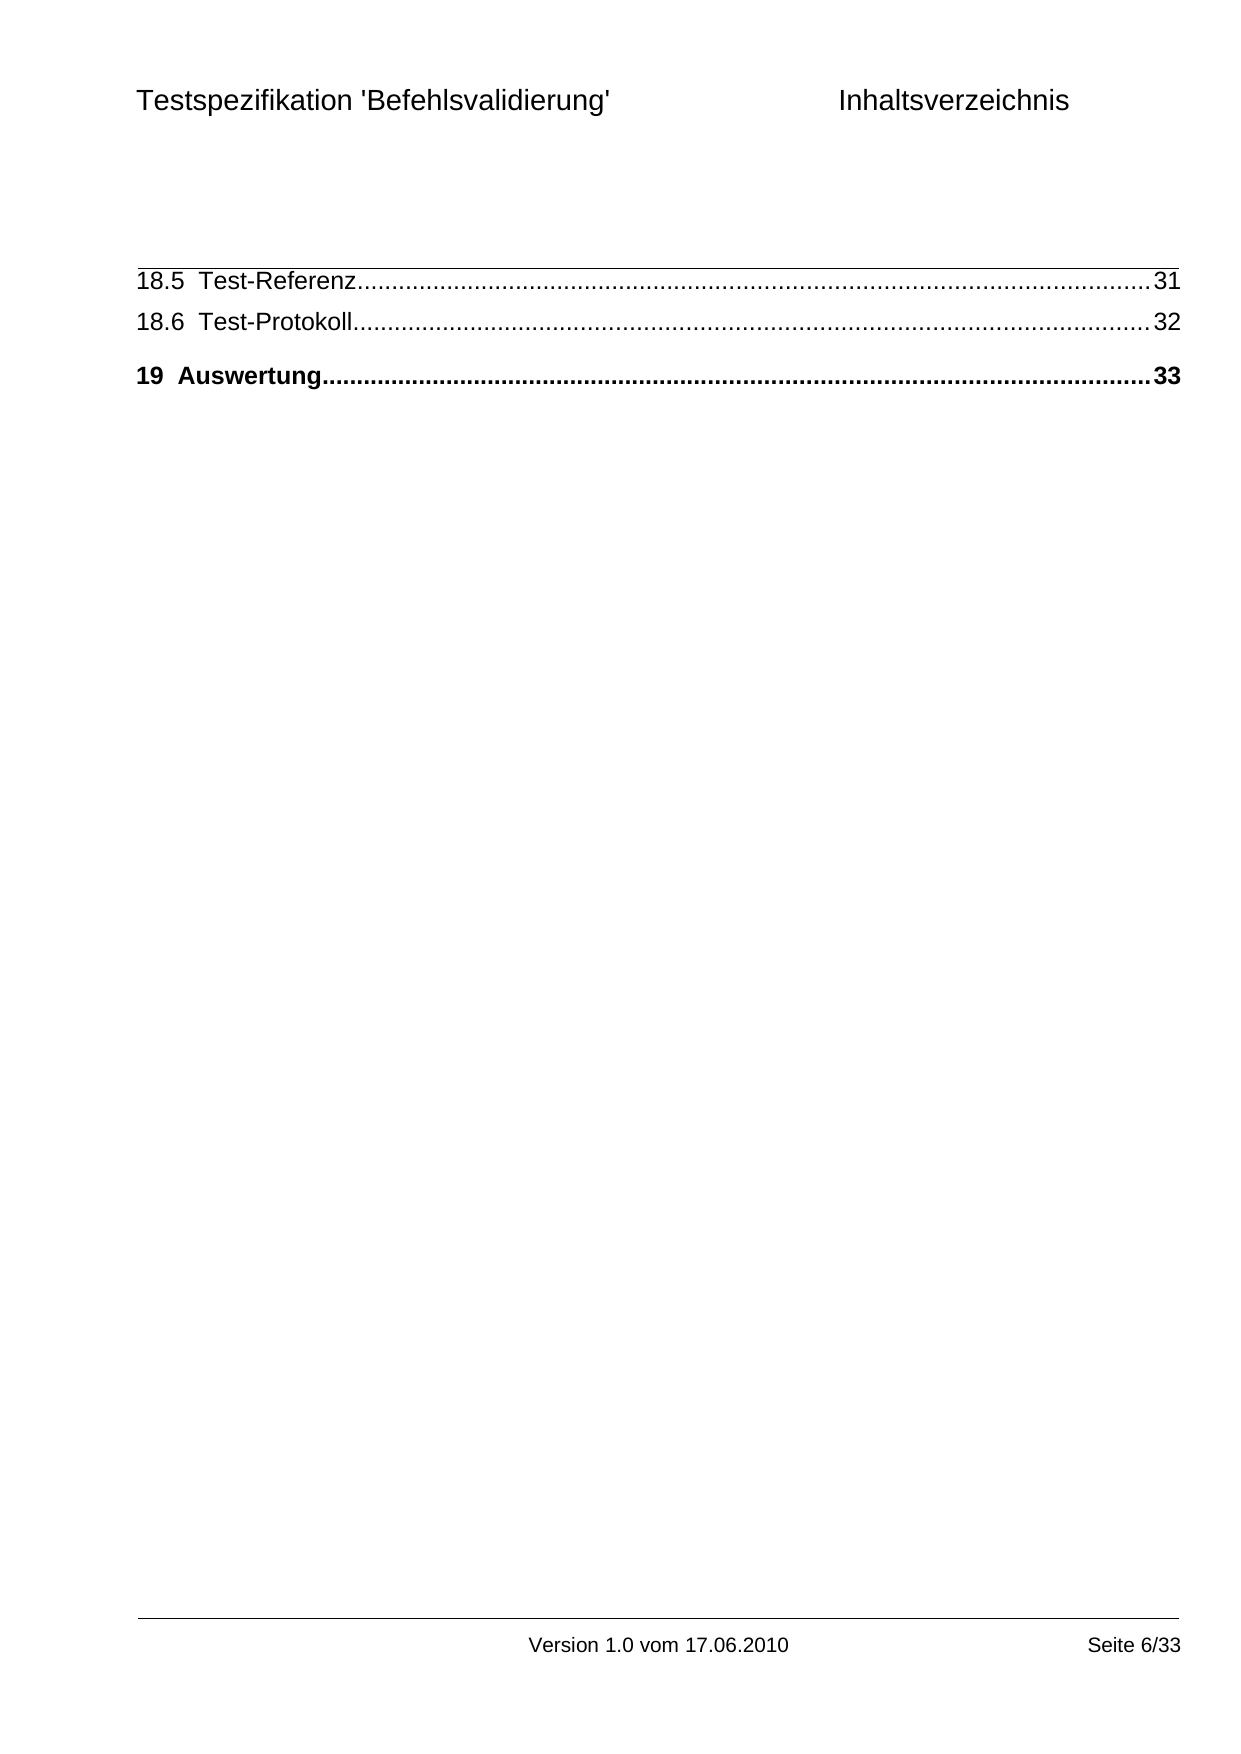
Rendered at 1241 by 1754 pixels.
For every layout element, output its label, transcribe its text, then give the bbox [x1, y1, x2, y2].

text 19 Auswertung 33 [136, 361, 1181, 389]
text 18.6 Test-Protokoll 32 [136, 307, 1181, 336]
text 18.5 Test-Referenz 31 [136, 289, 1181, 294]
